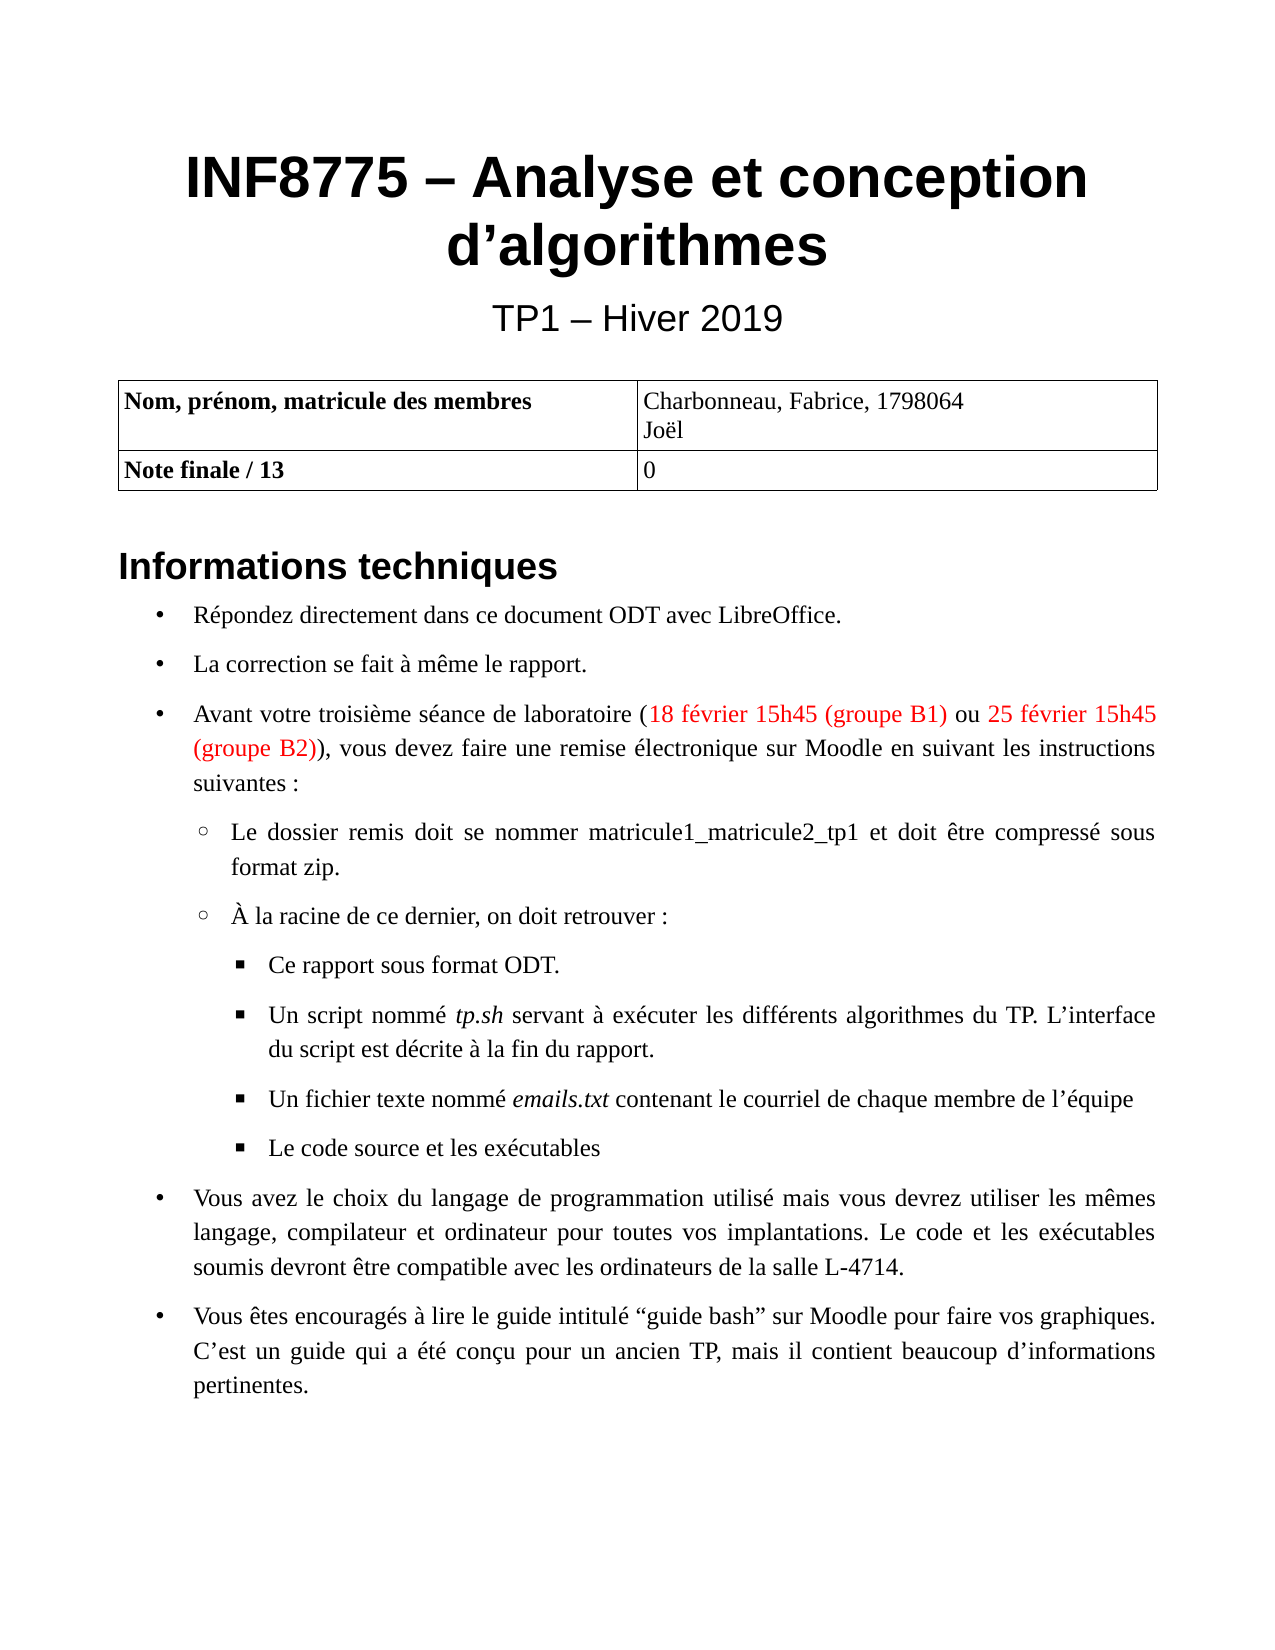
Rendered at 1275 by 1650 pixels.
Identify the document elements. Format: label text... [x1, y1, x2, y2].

list Ce rapport sous format ODT. [231, 951, 1157, 979]
list Un fichier texte nommé emails.txt contenant le courriel de chaque membre de l’équipe [231, 1084, 1157, 1113]
list Le code source et les exécutables [231, 1133, 1157, 1162]
title INF8775 – Analyse et conception d’algorithmes [118, 143, 1157, 277]
table_cell Note finale / 13 [119, 451, 637, 490]
list Avant votre troisième séance de laboratoire (18 février 15h45 (groupe B1) ou 25 février 15h45 (groupe B2)), vous devez faire une remise électronique sur Moodle en suivant les instructions suivantes : [156, 699, 1157, 796]
list Vous êtes encouragés à lire le guide intitulé “guide bash” sur Moodle pour faire vos graphiques. C’est un guide qui a été conçu pour un ancien TP, mais il contient beaucoup d’informations pertinentes. [156, 1301, 1157, 1399]
list Vous avez le choix du langage de programmation utilisé mais vous devrez utiliser les mêmes langage, compilateur et ordinateur pour toutes vos implantations. Le code et les exécutables soumis devront être compatible avec les ordinateurs de la salle L-4714. [156, 1183, 1157, 1281]
table_header Nom, prénom, matricule des membres [119, 381, 637, 449]
list Le dossier remis doit se nommer matricule1_matricule2_tp1 et doit être compressé sous format zip. [193, 817, 1157, 880]
list À la racine de ce dernier, on doit retrouver : [193, 901, 1157, 930]
list La correction se fait à même le rapport. [156, 649, 1157, 678]
list Répondez directement dans ce document ODT avec LibreOffice. [156, 600, 1157, 628]
table_header Charbonneau, Fabrice, 1798064 Joël [638, 381, 1157, 449]
list Un script nommé tp.sh servant à exécuter les différents algorithmes du TP. L’interface du script est décrite à la fin du rapport. [231, 1000, 1157, 1063]
subtitle Informations techniques [118, 544, 1157, 587]
subtitle TP1 – Hiver 2019 [118, 296, 1157, 339]
table_cell 0 [638, 451, 1157, 490]
